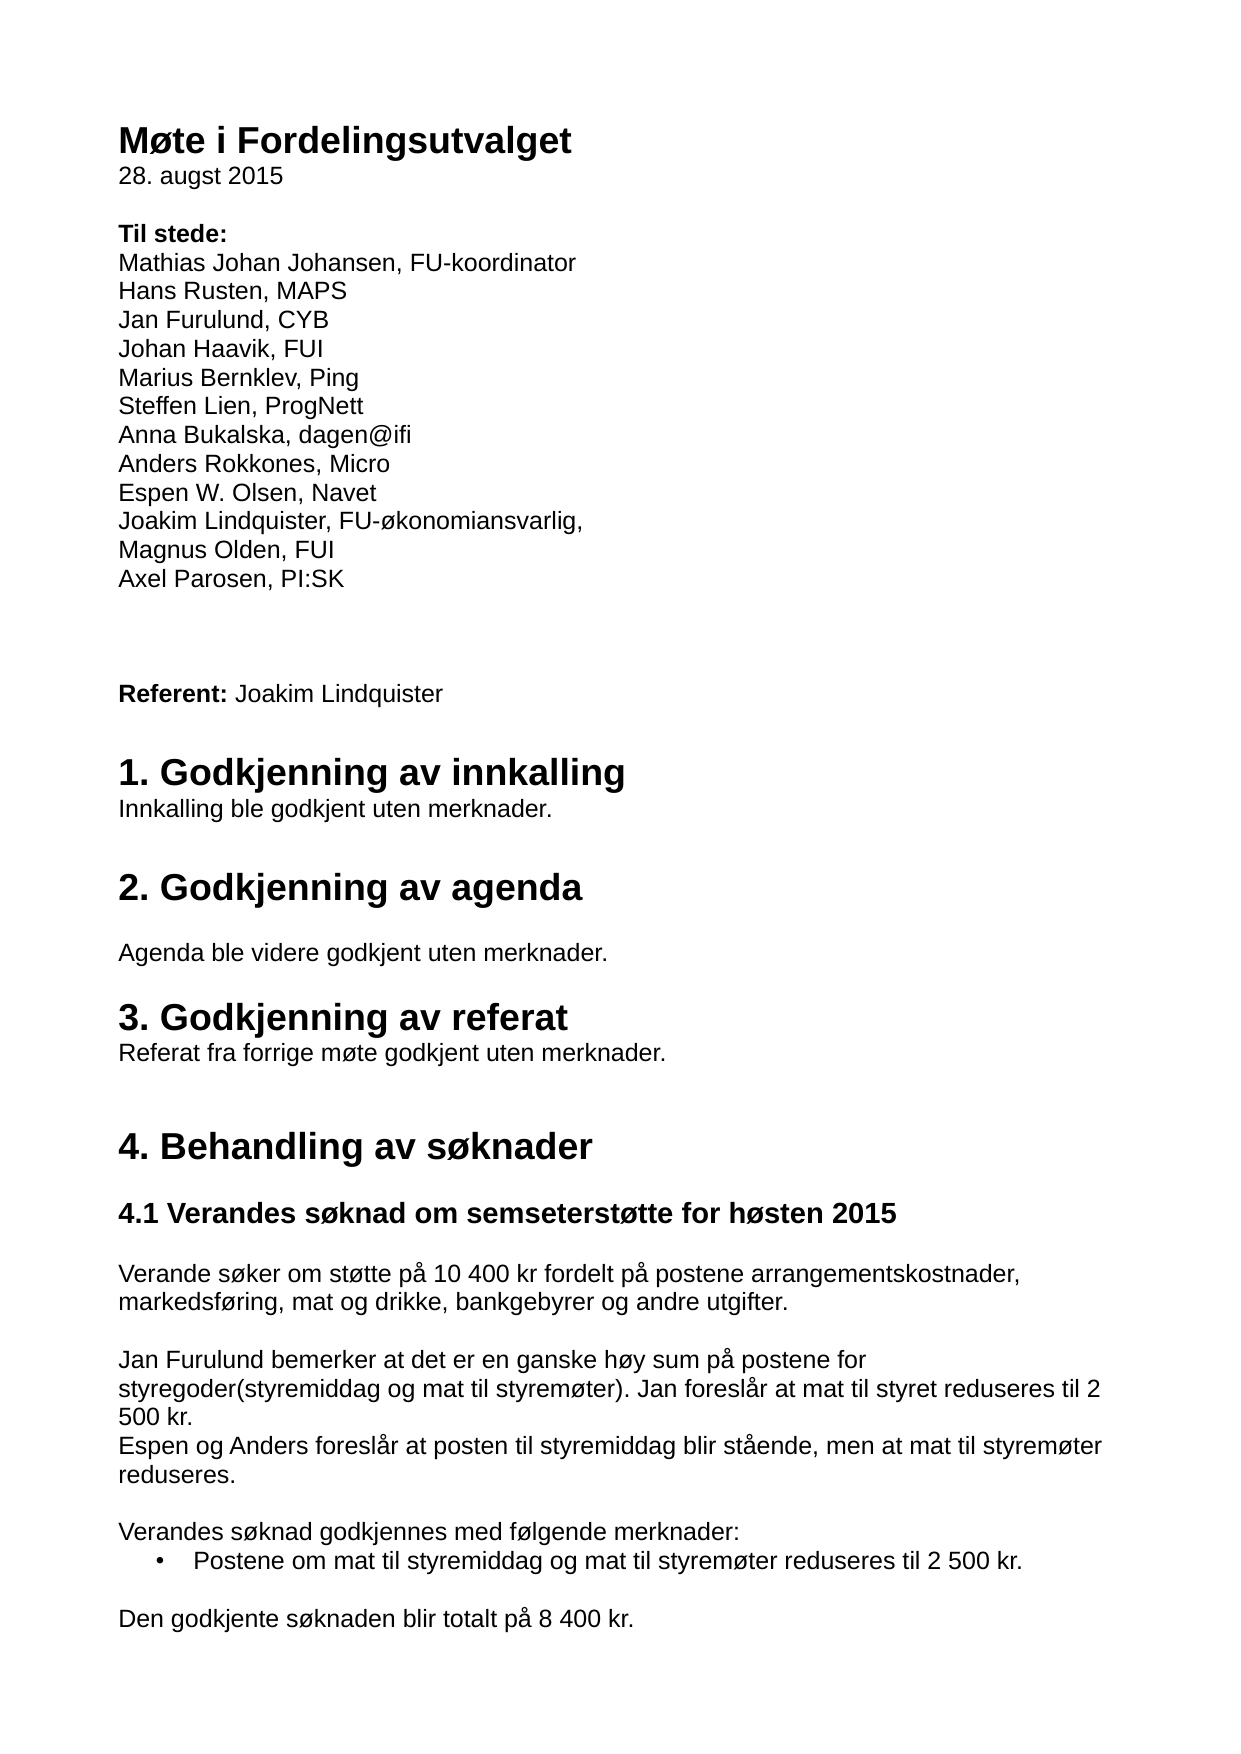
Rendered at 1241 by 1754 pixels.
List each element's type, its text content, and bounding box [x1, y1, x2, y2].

text Verandes søknad godkjennes med følgende merknader: [118, 1517, 1122, 1546]
text Anders Rokkones, Micro [118, 449, 1122, 477]
text 2. Godkjenning av agenda [118, 866, 1122, 909]
text Referat fra forrige møte godkjent uten merknader. [118, 1038, 1122, 1067]
text Johan Haavik, FUI [118, 334, 1122, 362]
text Espen W. Olsen, Navet [118, 477, 1122, 506]
text 3. Godkjenning av referat [118, 995, 1122, 1038]
text Hans Rusten, MAPS [118, 276, 1122, 305]
text 28. augst 2015 [118, 161, 1122, 190]
text Verande søker om støtte på 10 400 kr fordelt på postene arrangementskostnader, markedsføring, mat og drikke, bankgebyrer og andre utgifter. [118, 1258, 1122, 1316]
text Jan Furulund bemerker at det er en ganske høy sum på postene for styregoder(styremiddag og mat til styremøter). Jan foreslår at mat til styret reduseres til 2 500 kr. [118, 1345, 1122, 1431]
text Steffen Lien, ProgNett [118, 391, 1122, 420]
text Joakim Lindquister, FU-økonomiansvarlig, [118, 506, 1122, 535]
text Agenda ble videre godkjent uten merknader. [118, 937, 1122, 966]
text Axel Parosen, PI:SK [118, 564, 1122, 592]
text Magnus Olden, FUI [118, 535, 1122, 564]
text 4.1 Verandes søknad om semseterstøtte for høsten 2015 [118, 1196, 1122, 1230]
text Jan Furulund, CYB [118, 305, 1122, 334]
text Til stede: [118, 219, 1122, 247]
text Innkalling ble godkjent uten merknader. [118, 794, 1122, 822]
text Møte i Fordelingsutvalget [118, 118, 1122, 161]
text Espen og Anders foreslår at posten til styremiddag blir stående, men at mat til styremøter reduseres. [118, 1431, 1122, 1488]
text 4. Behandling av søknader [118, 1124, 1122, 1167]
text Anna Bukalska, dagen@ifi [118, 420, 1122, 449]
text 1. Godkjenning av innkalling [118, 751, 1122, 794]
text Marius Bernklev, Ping [118, 362, 1122, 391]
list Postene om mat til styremiddag og mat til styremøter reduseres til 2 500 kr. [156, 1546, 1122, 1575]
text Den godkjente søknaden blir totalt på 8 400 kr. [118, 1604, 1122, 1632]
text Mathias Johan Johansen, FU-koordinator [118, 247, 1122, 276]
text Referent: Joakim Lindquister [118, 679, 1122, 707]
